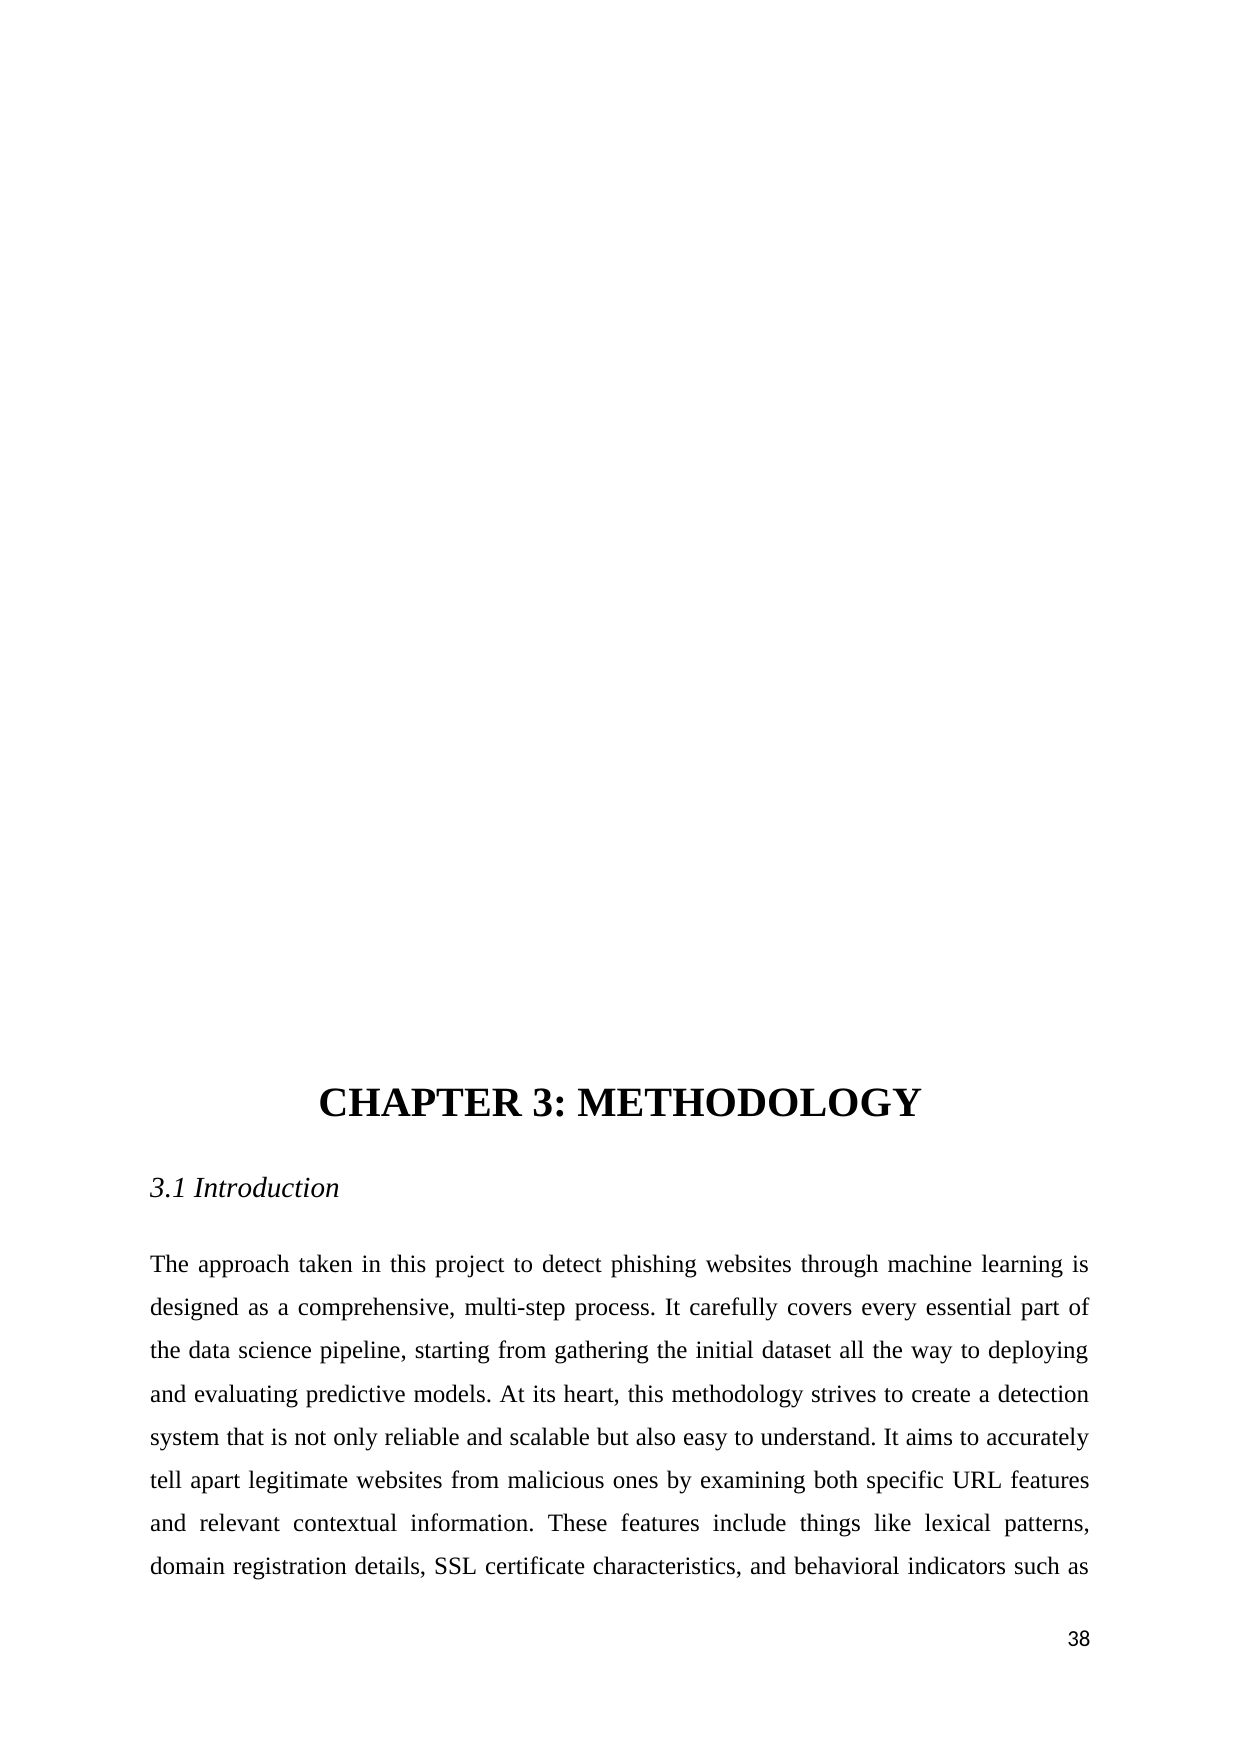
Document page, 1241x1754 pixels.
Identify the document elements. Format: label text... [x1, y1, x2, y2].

text 3.1 Introduction [150, 1170, 1090, 1203]
text The approach taken in this project to detect phishing websites through machine learning is designed as a comprehensive, multi-step process. It carefully covers every essential part of the data science pipeline, starting from gathering the initial dataset all the way to deploying and evaluating predictive models. At its heart, this methodology strives to create a detection system that is not only reliable and scalable but also easy to understand. It aims to accurately tell apart legitimate websites from malicious ones by examining both specific URL features and relevant contextual information. These features include things like lexical patterns, domain registration details, SSL certificate characteristics, and behavioral indicators such as [150, 1249, 1090, 1580]
text CHAPTER 3: METHODOLOGY [150, 1077, 1090, 1125]
